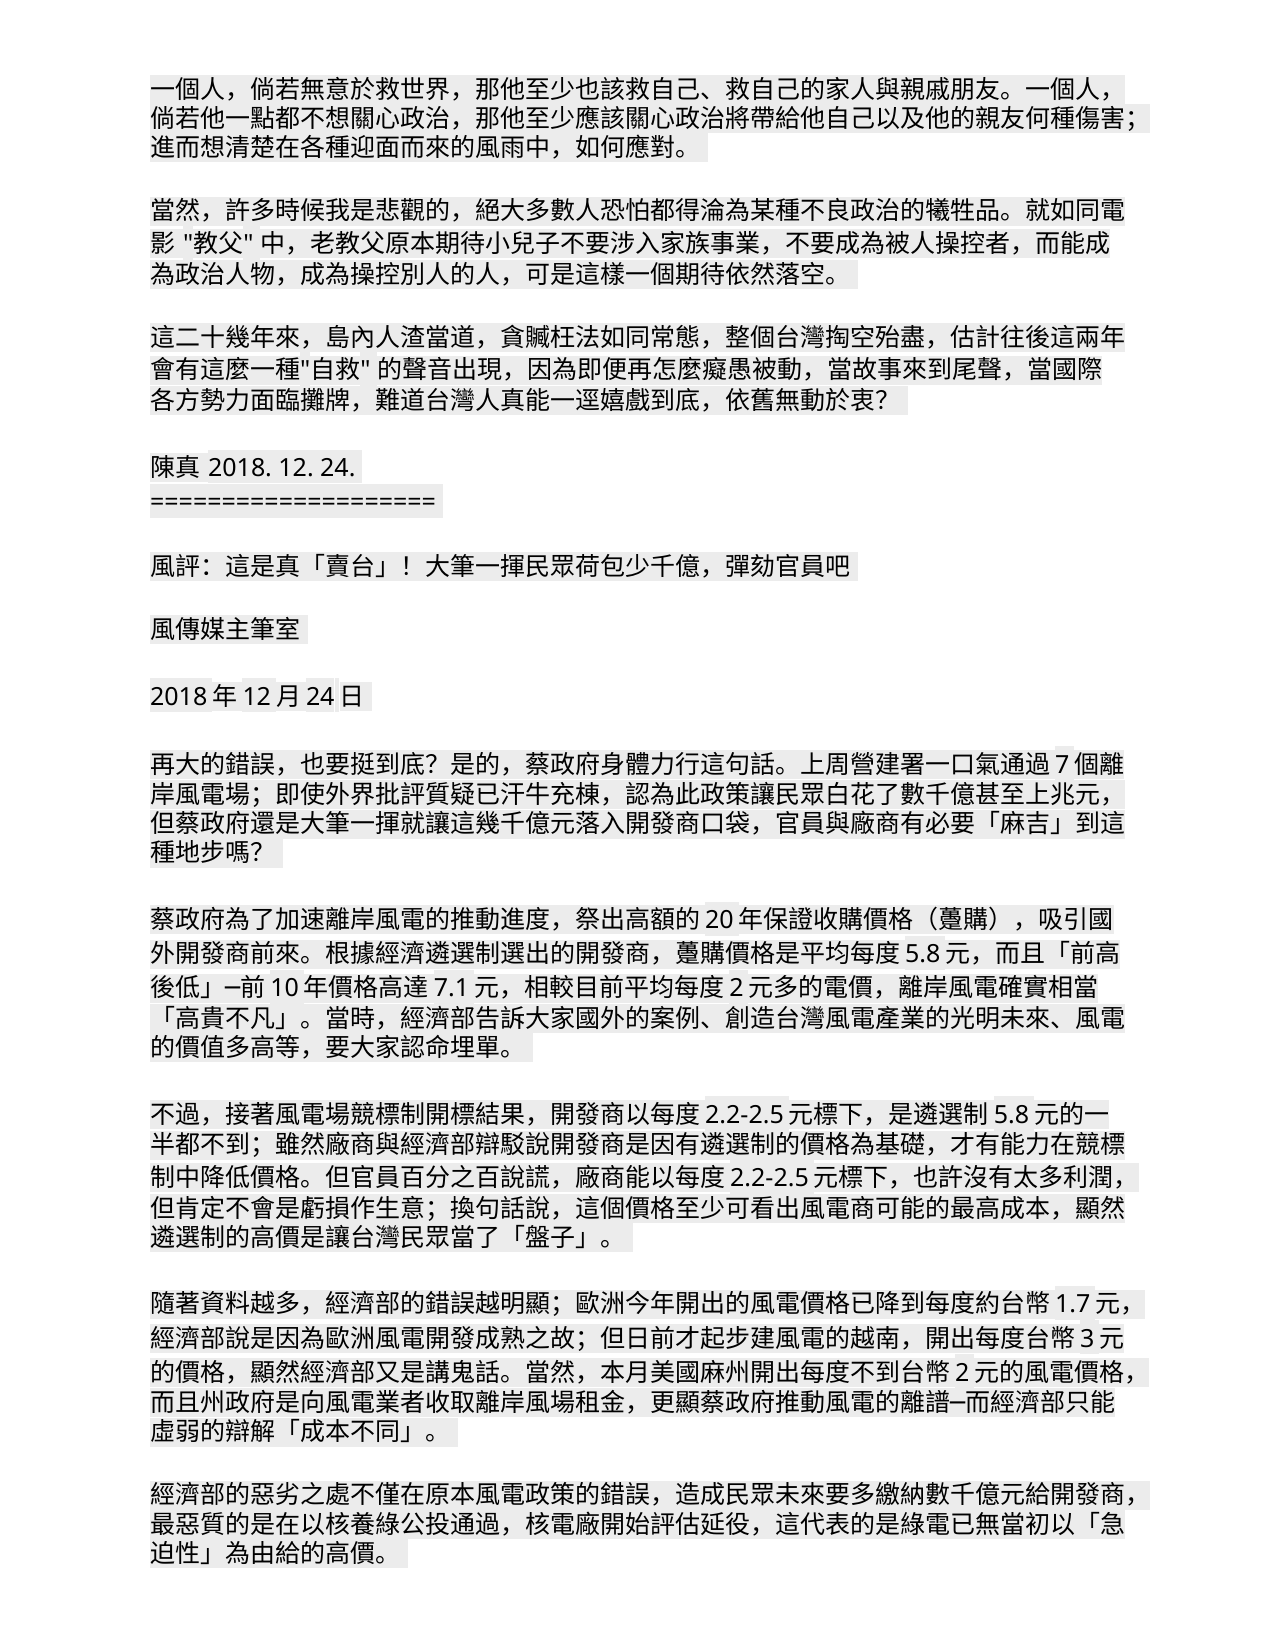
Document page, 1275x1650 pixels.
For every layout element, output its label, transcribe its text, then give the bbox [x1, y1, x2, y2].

text 底下新聞所提之事，發生已久，但綠色媒體消音，台灣社會自然也就毫無動靜，彷彿根本沒有這回事或只是一件微不足道的小事。幾千億就這樣公然被污走，而人們卻不以為忤，這才是台灣社會所謂 "民主" 的真正本質：人民不但不是主人，甚至連做為一個 "人" 應有的智能與道德感都缺乏，就像一群綿羊，毫無主見與判斷力，非常順從，順服於主流，順服於媒體，順服於權勢。 有句政治行話這麼說：國民黨黨性溫吞，連貪污都很秀氣，就像拿根湯匙偷喝點湯汁，但人渣黨可完完全全不是這樣，他不是拿湯匙，而是一夥人開出挖土機，整座金山銀山大家拼命搶。 這於是也印證了一種觀點，亦即：藍營即便推出一隻蜥蝪參選，我們還是應該要把票投給這隻蜥蝪，因為再怎麼不濟，都還是贏過貪婪無度無法無天卻又滿口理想的人渣。 人渣黨砍軍公教年金，砍勞工福利，理由是國庫沒錢。但這是鬼話。人渣講鬼話不稀奇，令人不解的是怎麼會有人相信東一個西一個如此荒唐的鬼話？一個人的智能得低下到何種程度，才會這麼好騙？ 人渣黨選舉大敗，但這不會讓他們改邪歸正，而只會讓他們加緊腳步趁著權力仍然在手時大撈特撈。對人渣而言，錢不是用賺的，而是用搶的；哪個人渣會像我們這樣每天辛苦工作以維持生活？ 20年前 (1998年)，亞洲金融風暴，而我們剛好在那時候一前一後去英國留學；兌換成英鎊後，原有的積蓄竟然瞬間打了五折。既沒有小偷闖空門，也沒遇到搶劫，但十年血汗錢居然就這樣蒸發了。 這讓我學到一個教訓就是：原來真正的搶劫不是來自任何所謂搶匪，而是來自掌握權勢者，透過所謂政策，透過所謂預算編列，透過各種政治謊言與真真假假的戲碼，透過各種人為蓄意製造的政治經濟風暴與炒作，透過整個國家機器數以萬計的職位佔領與資源掠奪， 你應有的財富就這樣消失了，而你很可能依舊毫無察覺。島內如此，整個世界也一樣。 一個人，倘若無意於救世界，那他至少也該救自己、救自己的家人與親戚朋友。一個人，倘若他一點都不想關心政治，那他至少應該關心政治將帶給他自己以及他的親友何種傷害；進而想清楚在各種迎面而來的風雨中，如何應對。 當然，許多時候我是悲觀的，絕大多數人恐怕都得淪為某種不良政治的犧牲品。就如同電影 "教父" 中，老教父原本期待小兒子不要涉入家族事業，不要成為被人操控者，而能成為政治人物，成為操控別人的人，可是這樣一個期待依然落空。 這二十幾年來，島內人渣當道，貪贓枉法如同常態，整個台灣掏空殆盡，估計往後這兩年會有這麼一種"自救" 的聲音出現，因為即便再怎麼癡愚被動，當故事來到尾聲，當國際各方勢力面臨攤牌，難道台灣人真能一逕嬉戲到底，依舊無動於衷？ 陳真 2018. 12. 24. ==================== 風評：這是真「賣台」！大筆一揮民眾荷包少千億，彈劾官員吧 風傳媒主筆室 2018年12月24日 再大的錯誤，也要挺到底？是的，蔡政府身體力行這句話。上周營建署一口氣通過7個離岸風電場；即使外界批評質疑已汗牛充棟，認為此政策讓民眾白花了數千億甚至上兆元，但蔡政府還是大筆一揮就讓這幾千億元落入開發商口袋，官員與廠商有必要「麻吉」到這種地步嗎？ 蔡政府為了加速離岸風電的推動進度，祭出高額的20年保證收購價格（躉購），吸引國外開發商前來。根據經濟遴選制選出的開發商，躉購價格是平均每度5.8元，而且「前高後低」─前10年價格高達7.1元，相較目前平均每度2元多的電價，離岸風電確實相當「高貴不凡」。當時，經濟部告訴大家國外的案例、創造台灣風電產業的光明未來、風電的價值多高等，要大家認命埋單。 不過，接著風電場競標制開標結果，開發商以每度2.2-2.5元標下，是遴選制5.8元的一半都不到；雖然廠商與經濟部辯駁說開發商是因有遴選制的價格為基礎，才有能力在競標制中降低價格。但官員百分之百說謊，廠商能以每度2.2-2.5元標下，也許沒有太多利潤，但肯定不會是虧損作生意；換句話說，這個價格至少可看出風電商可能的最高成本，顯然遴選制的高價是讓台灣民眾當了「盤子」。 隨著資料越多，經濟部的錯誤越明顯；歐洲今年開出的風電價格已降到每度約台幣1.7元，經濟部說是因為歐洲風電開發成熟之故；但日前才起步建風電的越南，開出每度台幣3元的價格，顯然經濟部又是講鬼話。當然，本月美國麻州開出每度不到台幣2元的風電價格，而且州政府是向風電業者收取離岸風場租金，更顯蔡政府推動風電的離譜─而經濟部只能虛弱的辯解「成本不同」。 經濟部的惡劣之處不僅在原本風電政策的錯誤，造成民眾未來要多繳納數千億元給開發商，最惡質的是在以核養綠公投通過，核電廠開始評估延役，這代表的是綠電已無當初以「急迫性」為由給的高價。 而經濟部公布明年的躉購價格降低1成：從每度5.8元降到5.1元，而且取消前高後低制，開發商如果不能今年簽約就要適用明年躉購價格─開發商為此跳腳甚至威脅不投資，結果蔡政府─從經濟部到營建署、漁業署都配合廠商，儘快通過各種審查─上周五（21日）營建署海岸管理審議會就一口氣通過彰化地區七案離岸風力發電計畫，目的就是讓開發商能拿到高保證價格─廠商的高躉購價格全部是由民眾負擔。 到底台灣民眾要為蔡政府錯誤的能源政策、及經濟部的無能多支付多少錢？如果粗略以總數看，能源政策規劃的風電每年發電總數近200億度，如果風電平均躉購價格算4.5元，現在台電的平均電價約2.8元，每年多340億，20年是6800億元；不過，風電的4.5元等於只算發電成本（賣給台電的價格），平均電價的2.8元則是除了發電成本外，還包含輸配電等其它台電的營運成本。如果單純算發電成本，綠電號稱要取代核電，核電的發電成本約每度1元，以此基準計算，民眾20年為此多支付1.4兆元。 甚至如果不看整體能源政策造成的鉅大成本，單看經濟部無腦無能造成的成本，也是非常可觀。經濟部如果在競標制結果出來後的第一時間，就願意承認錯誤、廢除遴選制的結果重新再來，以遴選制預估每年126億度計，從5.8元降到2.5元，每年可省415.8億，20年省8316億。即使不重來，如果開發商適用明年每度5.1元的費率，20年也可省1764億元。而在以核養綠公投通過後，按理經濟部是更有籌碼面對開發商。 結果，蔡政府的選擇是不惜放水式的加快流程，想讓開發商通通拿到最高價格；而民眾為了錯誤的政策、部會對開發商的「善體人意」，要多花數千億元，這樣出賣台灣未來能源算不算「賣台」？ 小小公務員圖利廠商數萬元，要被判刑坐牢；大官員大筆一揮送給風電開發商數千億元，不必負責、甭彈劾免坐牢，還「功在蔡政府」哩。難不成真是「竊鉤者誅，竊國者侯」？ [150, 75, 1125, 1568]
